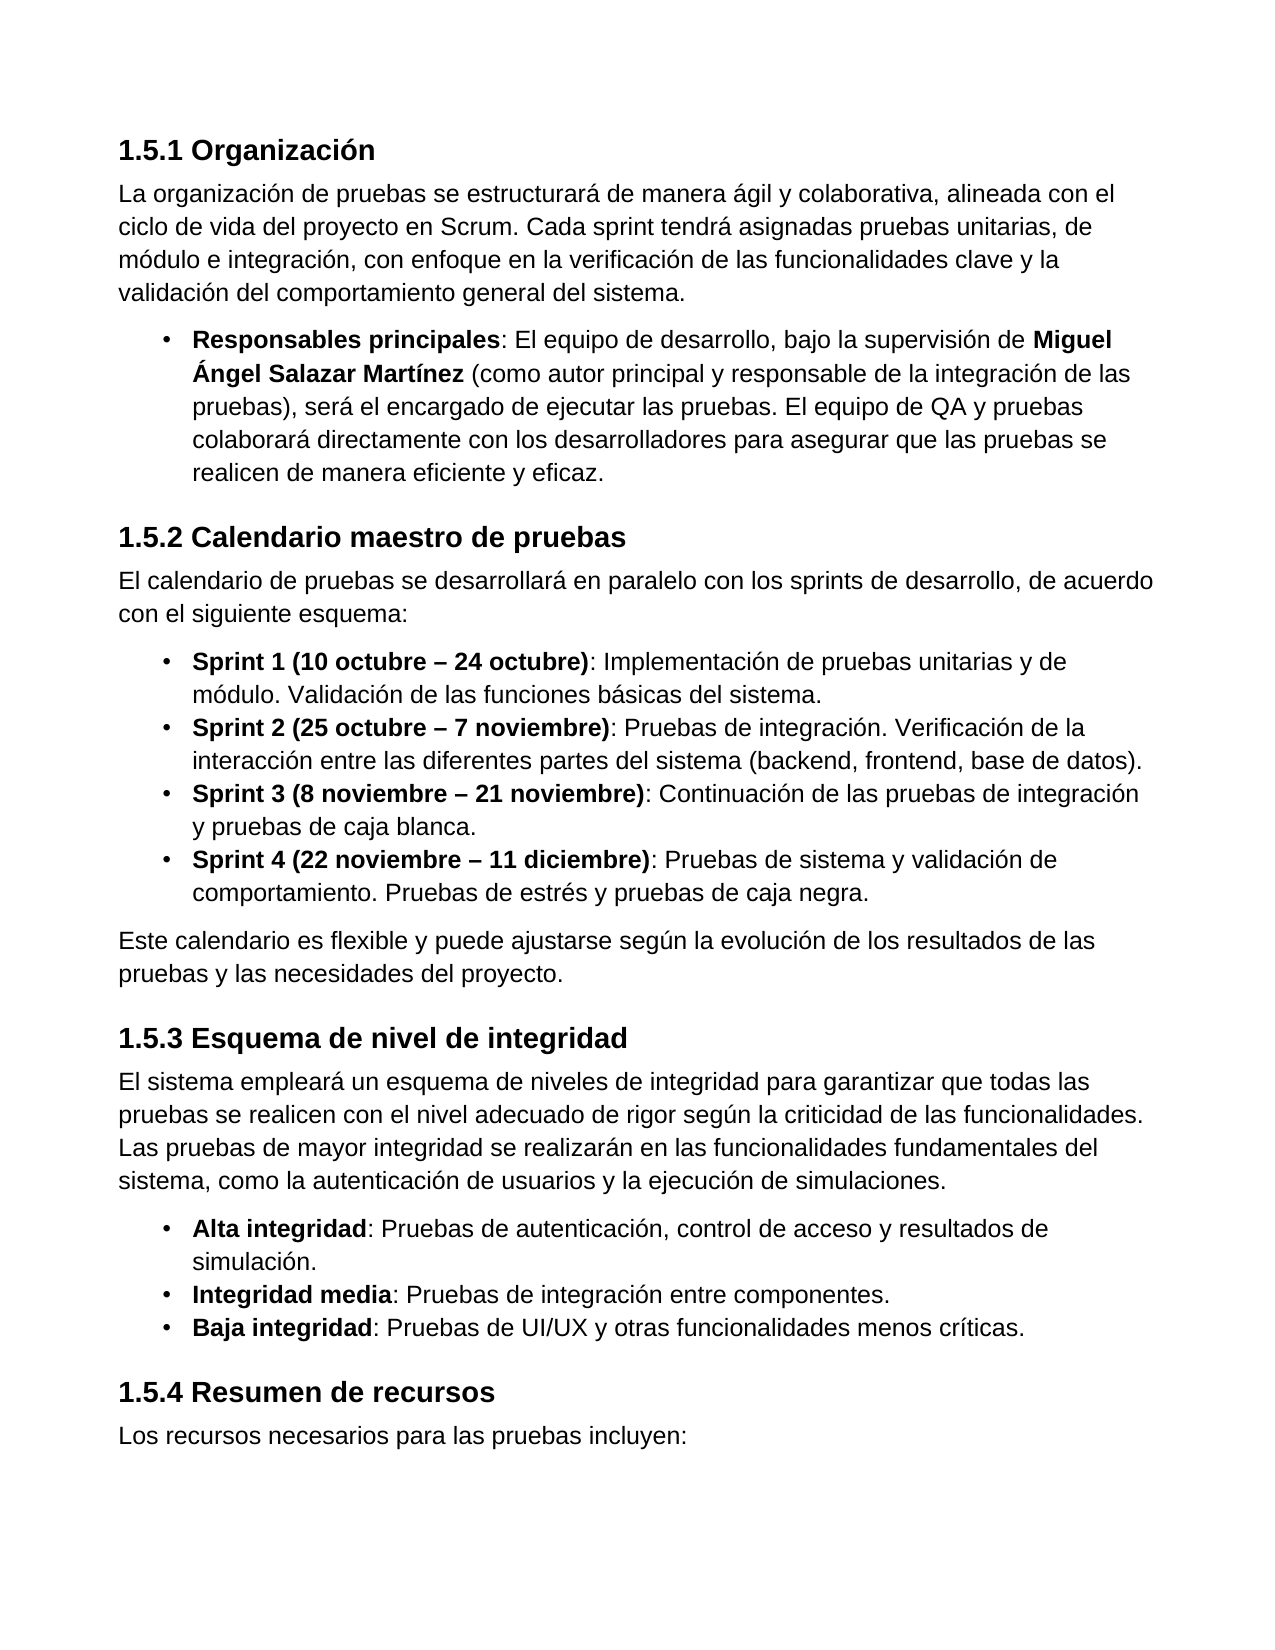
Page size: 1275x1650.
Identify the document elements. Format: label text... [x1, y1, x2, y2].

subtitle 1.5.3 Esquema de nivel de integridad [118, 1021, 1157, 1054]
list Sprint 3 (8 noviembre – 21 noviembre): Continuación de las pruebas de integración y pruebas de caja blanca. [162, 779, 1157, 841]
list Responsables principales: El equipo de desarrollo, bajo la supervisión de Miguel Ángel Salazar Martínez (como autor principal y responsable de la integración de las pruebas), será el encargado de ejecutar las pruebas. El equipo de QA y pruebas colaborará directamente con los desarrolladores para asegurar que las pruebas se realicen de manera eficiente y eficaz. [162, 325, 1157, 486]
text El calendario de pruebas se desarrollará en paralelo con los sprints de desarrollo, de acuerdo con el siguiente esquema: [118, 566, 1157, 628]
list Sprint 4 (22 noviembre – 11 diciembre): Pruebas de sistema y validación de comportamiento. Pruebas de estrés y pruebas de caja negra. [162, 845, 1157, 907]
text La organización de pruebas se estructurará de manera ágil y colaborativa, alineada con el ciclo de vida del proyecto en Scrum. Cada sprint tendrá asignadas pruebas unitarias, de módulo e integración, con enfoque en la verificación de las funcionalidades clave y la validación del comportamiento general del sistema. [118, 179, 1157, 307]
subtitle 1.5.2 Calendario maestro de pruebas [118, 520, 1157, 553]
text Los recursos necesarios para las pruebas incluyen: [118, 1421, 1157, 1450]
text El sistema empleará un esquema de niveles de integridad para garantizar que todas las pruebas se realicen con el nivel adecuado de rigor según la criticidad de las funcionalidades. Las pruebas de mayor integridad se realizarán en las funcionalidades fundamentales del sistema, como la autenticación de usuarios y la ejecución de simulaciones. [118, 1067, 1157, 1195]
list Sprint 2 (25 octubre – 7 noviembre): Pruebas de integración. Verificación de la interacción entre las diferentes partes del sistema (backend, frontend, base de datos). [162, 713, 1157, 774]
list Sprint 1 (10 octubre – 24 octubre): Implementación de pruebas unitarias y de módulo. Validación de las funciones básicas del sistema. [162, 646, 1157, 708]
list Alta integridad: Pruebas de autenticación, control de acceso y resultados de simulación. [162, 1213, 1157, 1275]
list Baja integridad: Pruebas de UI/UX y otras funcionalidades menos críticas. [162, 1313, 1157, 1342]
list Integridad media: Pruebas de integración entre componentes. [162, 1280, 1157, 1308]
subtitle 1.5.1 Organización [118, 133, 1157, 166]
subtitle 1.5.4 Resumen de recursos [118, 1375, 1157, 1409]
text Este calendario es flexible y puede ajustarse según la evolución de los resultados de las pruebas y las necesidades del proyecto. [118, 926, 1157, 987]
